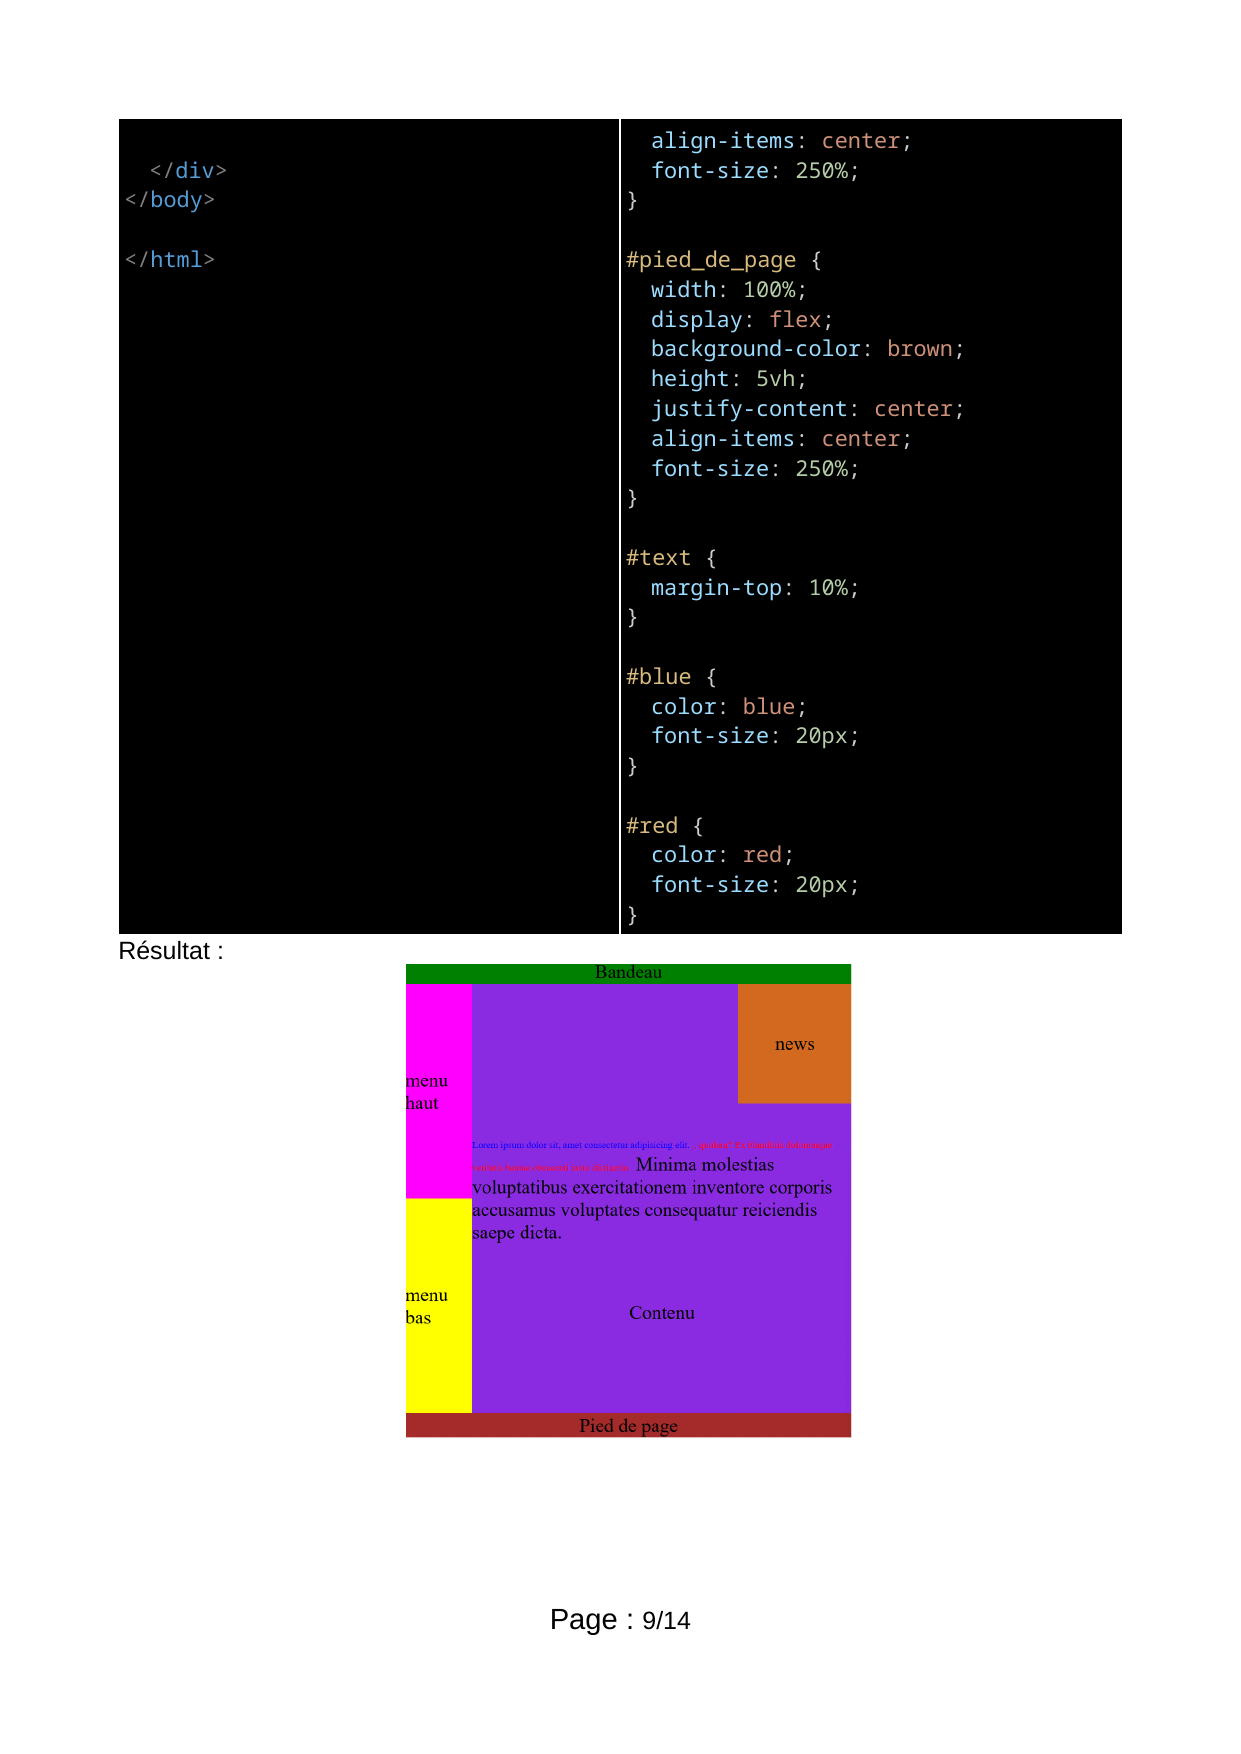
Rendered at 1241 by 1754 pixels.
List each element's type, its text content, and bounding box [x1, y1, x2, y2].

picture [406, 964, 852, 1438]
table_header </div> </body> </html> [119, 119, 619, 934]
table_header align-items: center; font-size: 250%; } #pied_de_page { width: 100%; display: flex; background-color: brown; height: 5vh; justify-content: center; align-items: center; font-size: 250%; } #text { margin-top: 10%; } #blue { color: blue; font-size: 20px; } #red { color: red; font-size: 20px; } [621, 119, 1122, 934]
text Résultat : [118, 936, 1122, 964]
